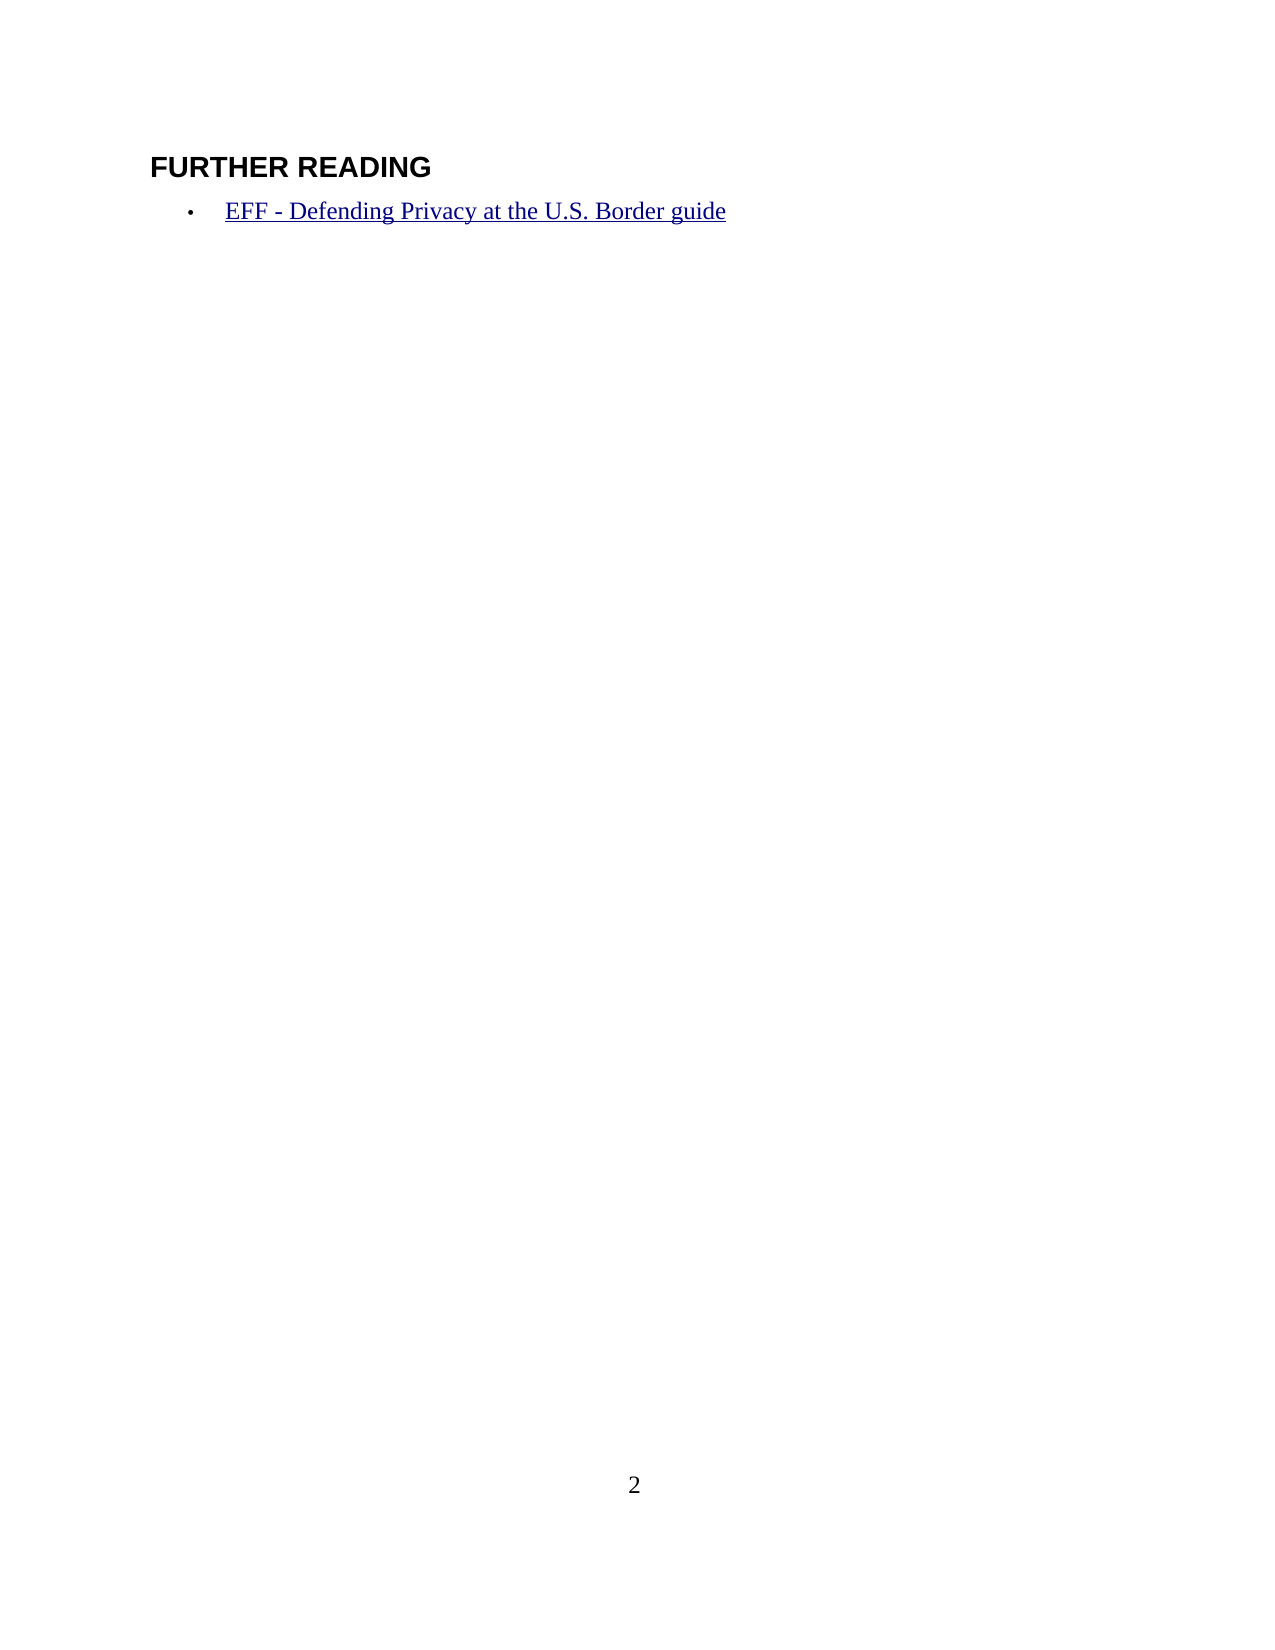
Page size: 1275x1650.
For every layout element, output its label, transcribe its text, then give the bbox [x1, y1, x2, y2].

subtitle FURTHER READING [150, 150, 1125, 183]
list EFF - Defending Privacy at the U.S. Border guide [187, 196, 1125, 225]
